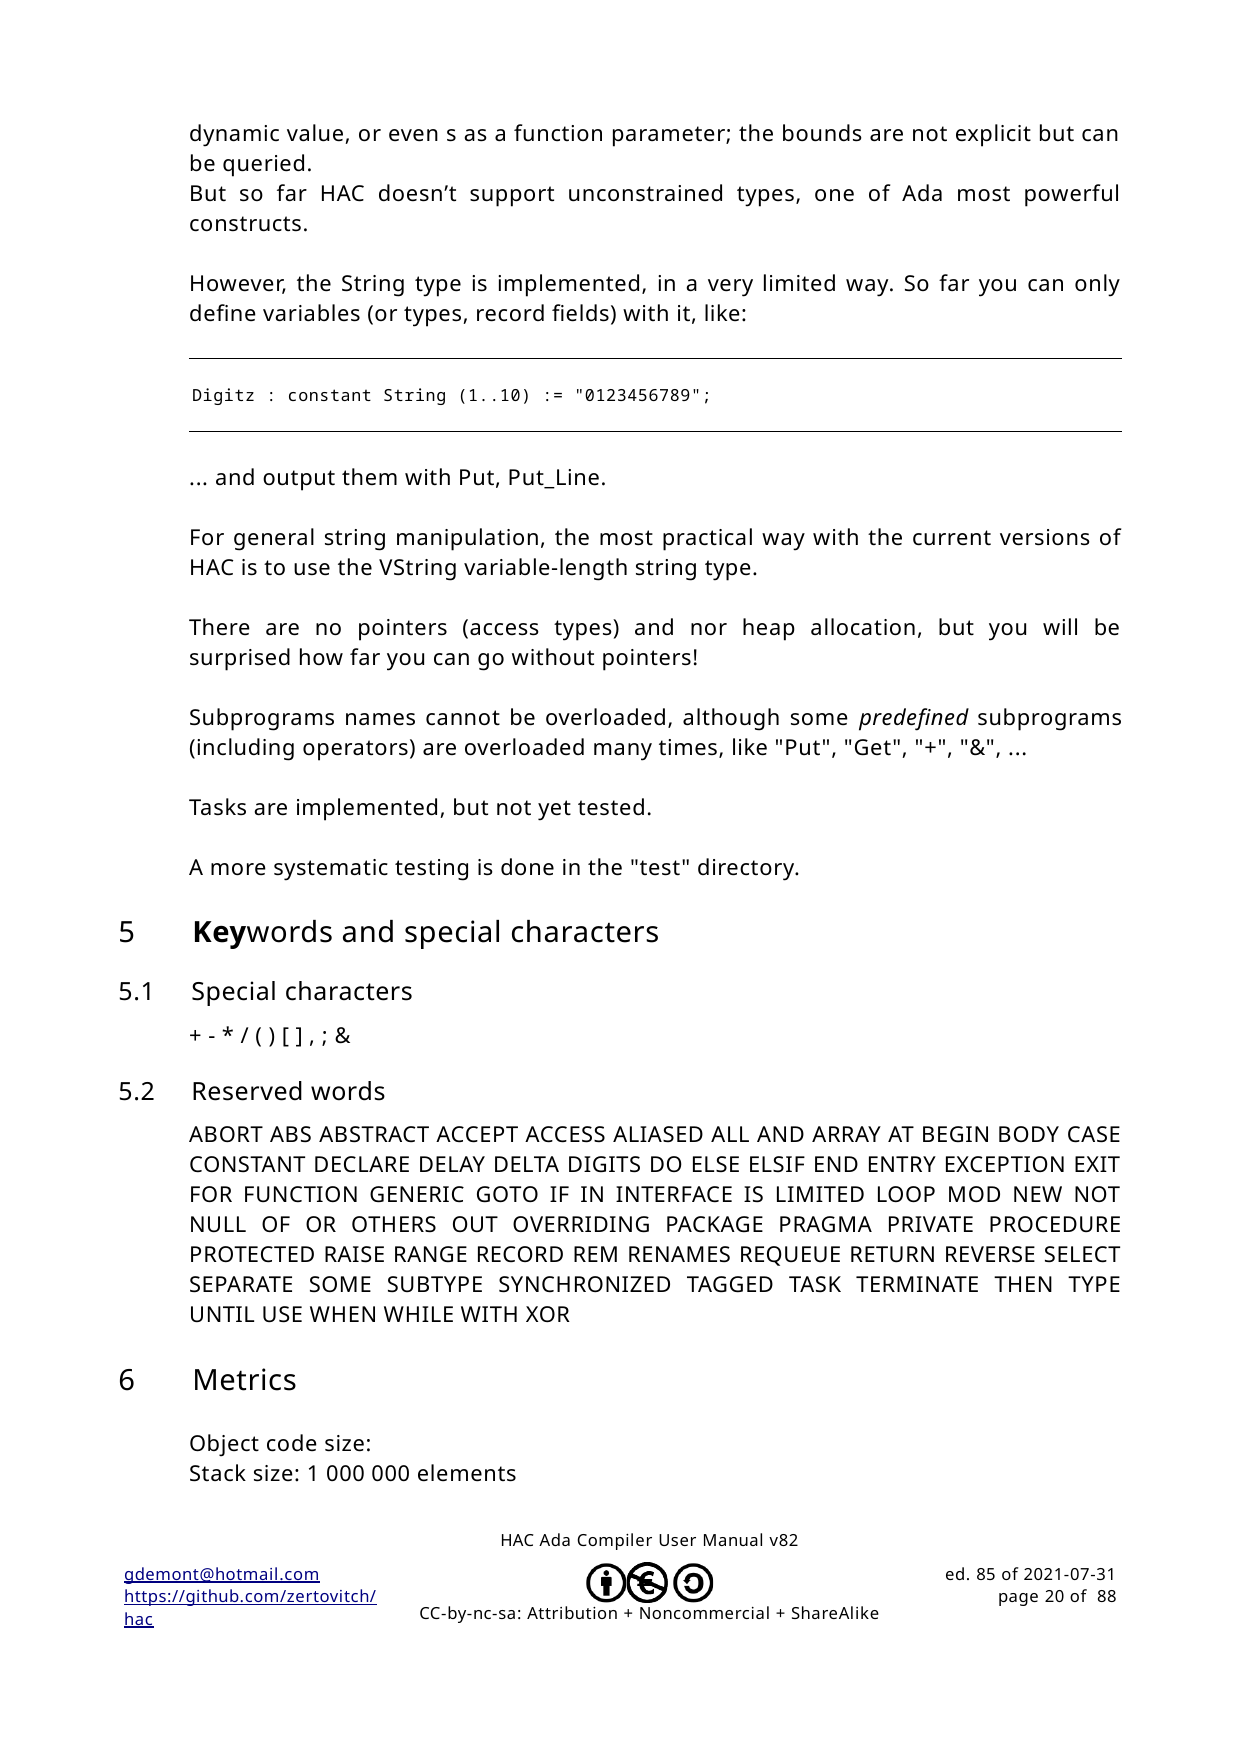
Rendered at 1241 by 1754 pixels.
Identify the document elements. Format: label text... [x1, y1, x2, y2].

text Tasks are implemented, but not yet tested. [189, 792, 1122, 822]
text There are no pointers (access types) and nor heap allocation, but you will be surprised how far you can go without pointers! [189, 612, 1122, 672]
text dynamic value, or even s as a function parameter; the bounds are not explicit but can be queried. [189, 118, 1122, 178]
picture [672, 1562, 714, 1603]
text + - * / ( ) [ ] , ; & [189, 1020, 1122, 1050]
subtitle Metrics [118, 1359, 1122, 1398]
text ABORT ABS ABSTRACT ACCEPT ACCESS ALIASED ALL AND ARRAY AT BEGIN BODY CASE CONSTANT DECLARE DELAY DELTA DIGITS DO ELSE ELSIF END ENTRY EXCEPTION EXIT FOR FUNCTION GENERIC GOTO IF IN INTERFACE IS LIMITED LOOP MOD NEW NOT NULL OF OR OTHERS OUT OVERRIDING PACKAGE PRAGMA PRIVATE PROCEDURE PROTECTED RAISE RANGE RECORD REM RENAMES REQUEUE RETURN REVERSE SELECT SEPARATE SOME SUBTYPE SYNCHRONIZED TAGGED TASK TERMINATE THEN TYPE UNTIL USE WHEN WHILE WITH XOR [189, 1119, 1122, 1329]
text Stack size: 1 000 000 elements [189, 1458, 1122, 1488]
subtitle Keywords and special characters [118, 911, 1122, 951]
text However, the String type is implemented, in a very limited way. So far you can only define variables (or types, record fields) with it, like: [189, 268, 1122, 328]
text But so far HAC doesn’t support unconstrained types, one of Ada most powerful constructs. [189, 178, 1122, 238]
list Digitz : constant String (1..10) := "0123456789"; [189, 359, 1122, 431]
subtitle Special characters [118, 974, 1122, 1008]
subtitle Reserved words [118, 1074, 1122, 1108]
text Subprograms names cannot be overloaded, although some predefined subprograms (including operators) are overloaded many times, like "Put", "Get", "+", "&", ... [189, 702, 1122, 762]
text Object code size: [189, 1428, 1122, 1458]
text For general string manipulation, the most practical way with the current versions of HAC is to use the VString variable-length string type. [189, 522, 1122, 582]
text A more systematic testing is done in the "test" directory. [189, 852, 1122, 882]
text ... and output them with Put, Put_Line. [189, 462, 1122, 492]
picture [585, 1562, 668, 1603]
